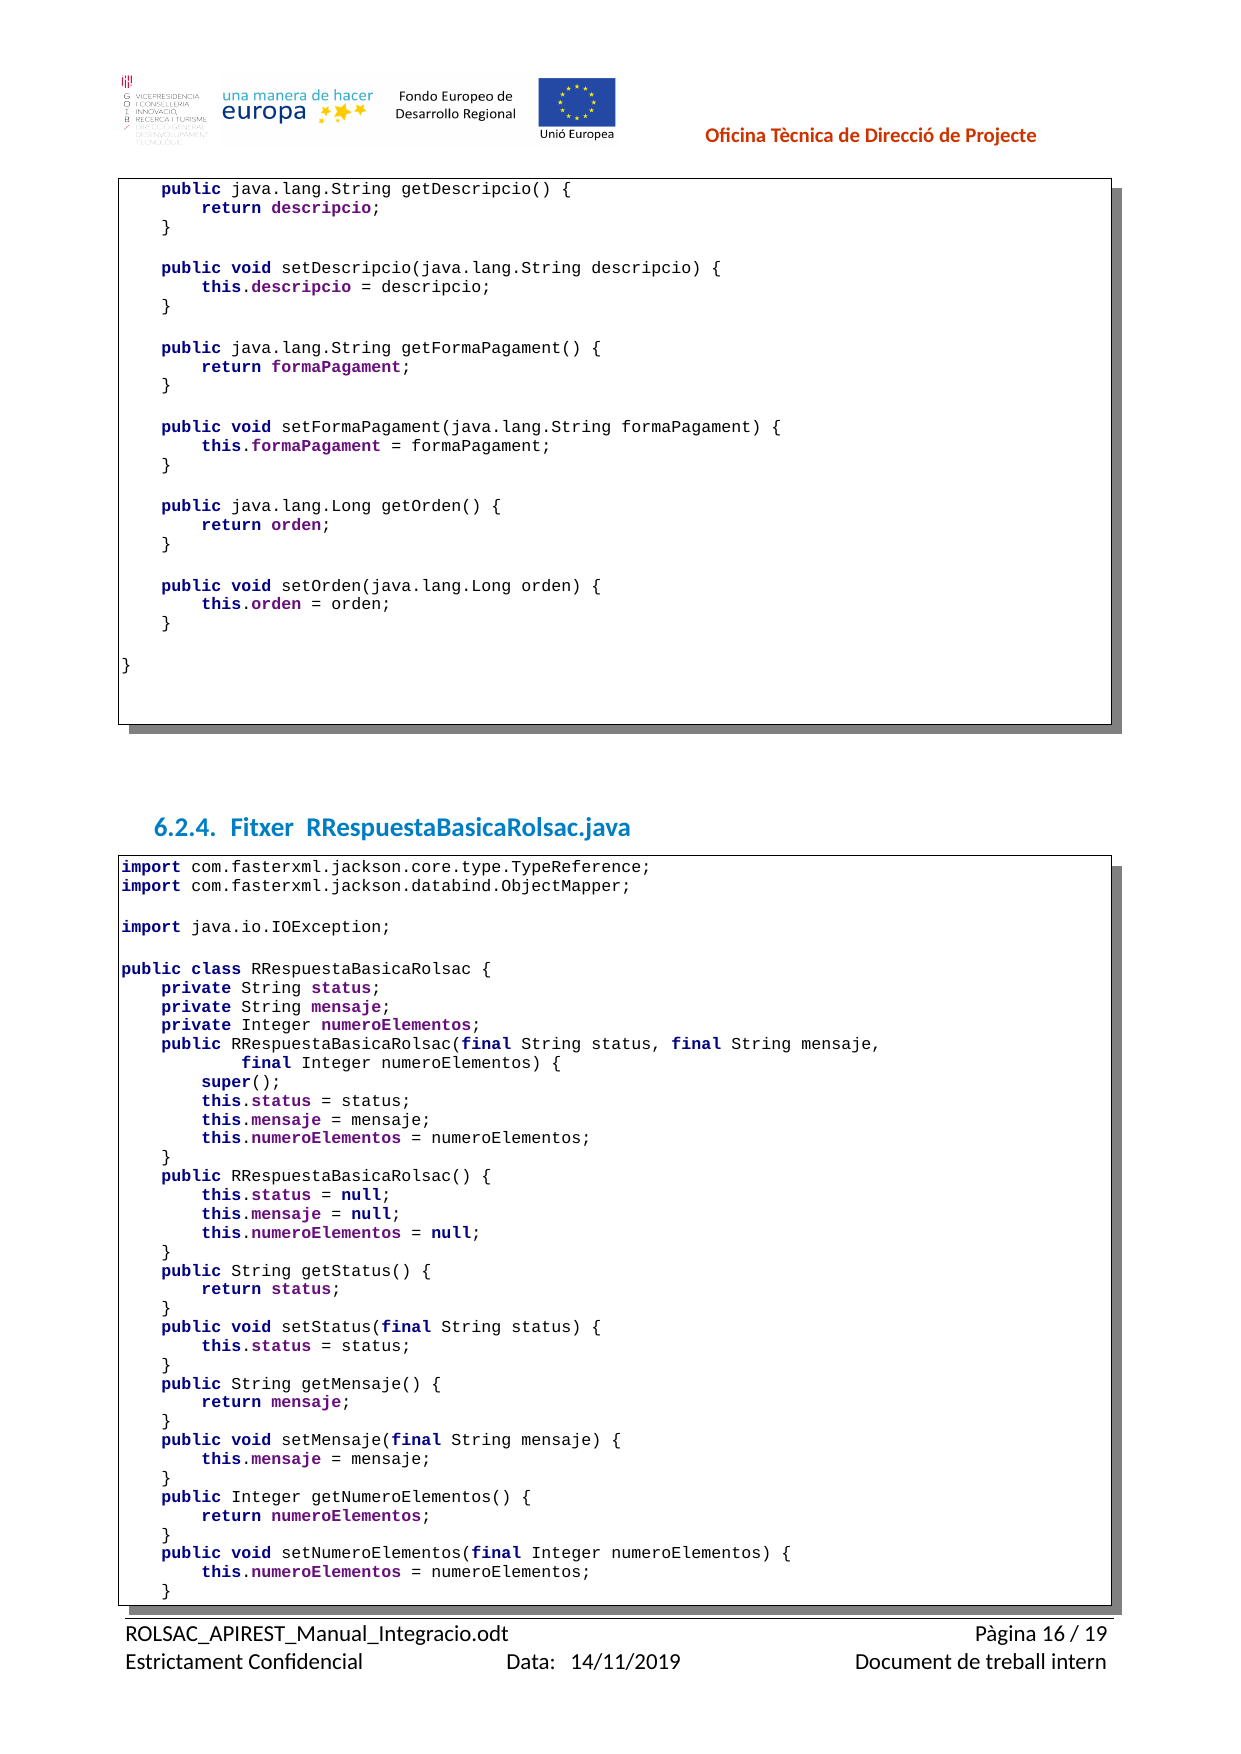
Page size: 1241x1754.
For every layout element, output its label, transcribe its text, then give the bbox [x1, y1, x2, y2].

picture [219, 73, 621, 147]
text import com.fasterxml.jackson.core.type.TypeReference; import com.fasterxml.jackson.databind.ObjectMapper; import java.io.IOException; public class RRespuestaBasicaRolsac { private String status; private String mensaje; private Integer numeroElementos; public RRespuestaBasicaRolsac(final String status, final String mensaje, final Integer numeroElementos) { super(); this.status = status; this.mensaje = mensaje; this.numeroElementos = numeroElementos; } public RRespuestaBasicaRolsac() { this.status = null; this.mensaje = null; this.numeroElementos = null; } public String getStatus() { return status; } public void setStatus(final String status) { this.status = status; } public String getMensaje() { return mensaje; } public void setMensaje(final String mensaje) { this.mensaje = mensaje; } public Integer getNumeroElementos() { return numeroElementos; } public void setNumeroElementos(final Integer numeroElementos) { this.numeroElementos = numeroElementos; } [119, 856, 1111, 1604]
subtitle Fitxer RRespuestaBasicaRolsac.java [153, 810, 1122, 843]
picture [118, 73, 213, 147]
text public java.lang.String getDescripcio() { return descripcio; } public void setDescripcio(java.lang.String descripcio) { this.descripcio = descripcio; } public java.lang.String getFormaPagament() { return formaPagament; } public void setFormaPagament(java.lang.String formaPagament) { this.formaPagament = formaPagament; } public java.lang.Long getOrden() { return orden; } public void setOrden(java.lang.Long orden) { this.orden = orden; } } [119, 179, 1111, 698]
